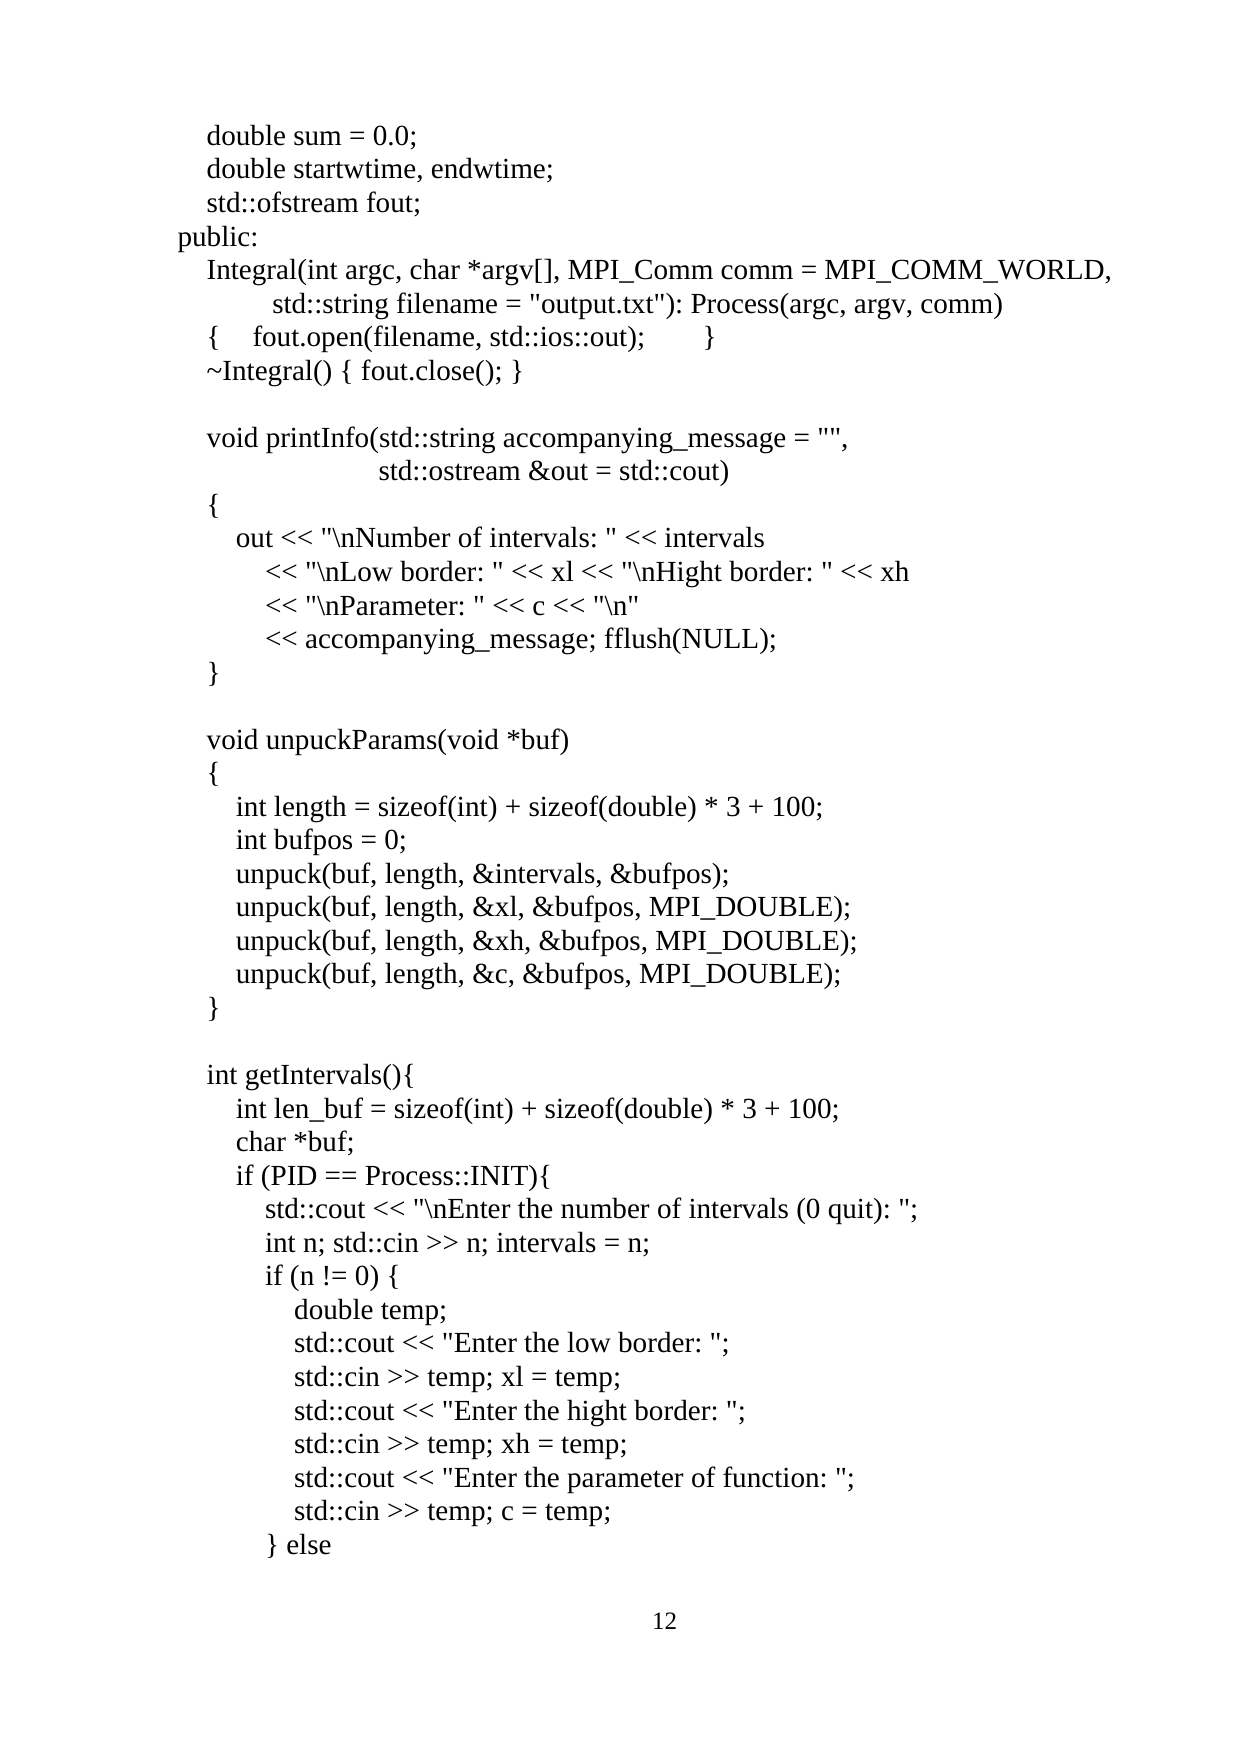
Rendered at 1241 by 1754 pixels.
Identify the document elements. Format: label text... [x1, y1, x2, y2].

text char *buf; [177, 1124, 1152, 1158]
text public: [177, 219, 1152, 252]
text { [177, 755, 1152, 789]
text double temp; [177, 1292, 1152, 1326]
text << "\nParameter: " << c << "\n" [177, 588, 1152, 621]
text { [177, 487, 1152, 521]
text { fout.open(filename, std::ios::out); } [177, 319, 1152, 353]
text unpuck(buf, length, &xh, &bufpos, MPI_DOUBLE); [177, 923, 1152, 957]
text std::cin >> temp; c = temp; [177, 1493, 1152, 1527]
text ~Integral() { fout.close(); } [177, 353, 1152, 386]
text double sum = 0.0; [177, 118, 1152, 152]
text << "\nLow border: " << xl << "\nHight border: " << xh [177, 554, 1152, 588]
text void unpuckParams(void *buf) [177, 722, 1152, 755]
text std::ostream &out = std::cout) [177, 453, 1152, 487]
text int len_buf = sizeof(int) + sizeof(double) * 3 + 100; [177, 1091, 1152, 1124]
text std::cout << "\nEnter the number of intervals (0 quit): "; [177, 1191, 1152, 1225]
text unpuck(buf, length, &intervals, &bufpos); [177, 856, 1152, 889]
text double startwtime, endwtime; [177, 152, 1152, 185]
text int n; std::cin >> n; intervals = n; [177, 1225, 1152, 1258]
text std::cout << "Enter the low border: "; [177, 1326, 1152, 1359]
text << accompanying_message; fflush(NULL); [177, 621, 1152, 655]
text int bufpos = 0; [177, 822, 1152, 856]
text std::cout << "Enter the parameter of function: "; [177, 1460, 1152, 1493]
text std::cout << "Enter the hight border: "; [177, 1393, 1152, 1426]
text if (PID == Process::INIT){ [177, 1158, 1152, 1191]
text int getIntervals(){ [177, 1057, 1152, 1091]
text void printInfo(std::string accompanying_message = "", [177, 420, 1152, 453]
text Integral(int argc, char *argv[], MPI_Comm comm = MPI_COMM_WORLD, [177, 252, 1152, 286]
text std::string filename = "output.txt"): Process(argc, argv, comm) [177, 286, 1152, 319]
text unpuck(buf, length, &c, &bufpos, MPI_DOUBLE); [177, 957, 1152, 990]
text std::ofstream fout; [177, 185, 1152, 219]
text } [177, 655, 1152, 688]
text std::cin >> temp; xl = temp; [177, 1359, 1152, 1393]
text unpuck(buf, length, &xl, &bufpos, MPI_DOUBLE); [177, 889, 1152, 923]
text } else [177, 1527, 1152, 1560]
text int length = sizeof(int) + sizeof(double) * 3 + 100; [177, 789, 1152, 822]
text } [177, 990, 1152, 1024]
text out << "\nNumber of intervals: " << intervals [177, 521, 1152, 554]
text if (n != 0) { [177, 1258, 1152, 1292]
text std::cin >> temp; xh = temp; [177, 1426, 1152, 1460]
